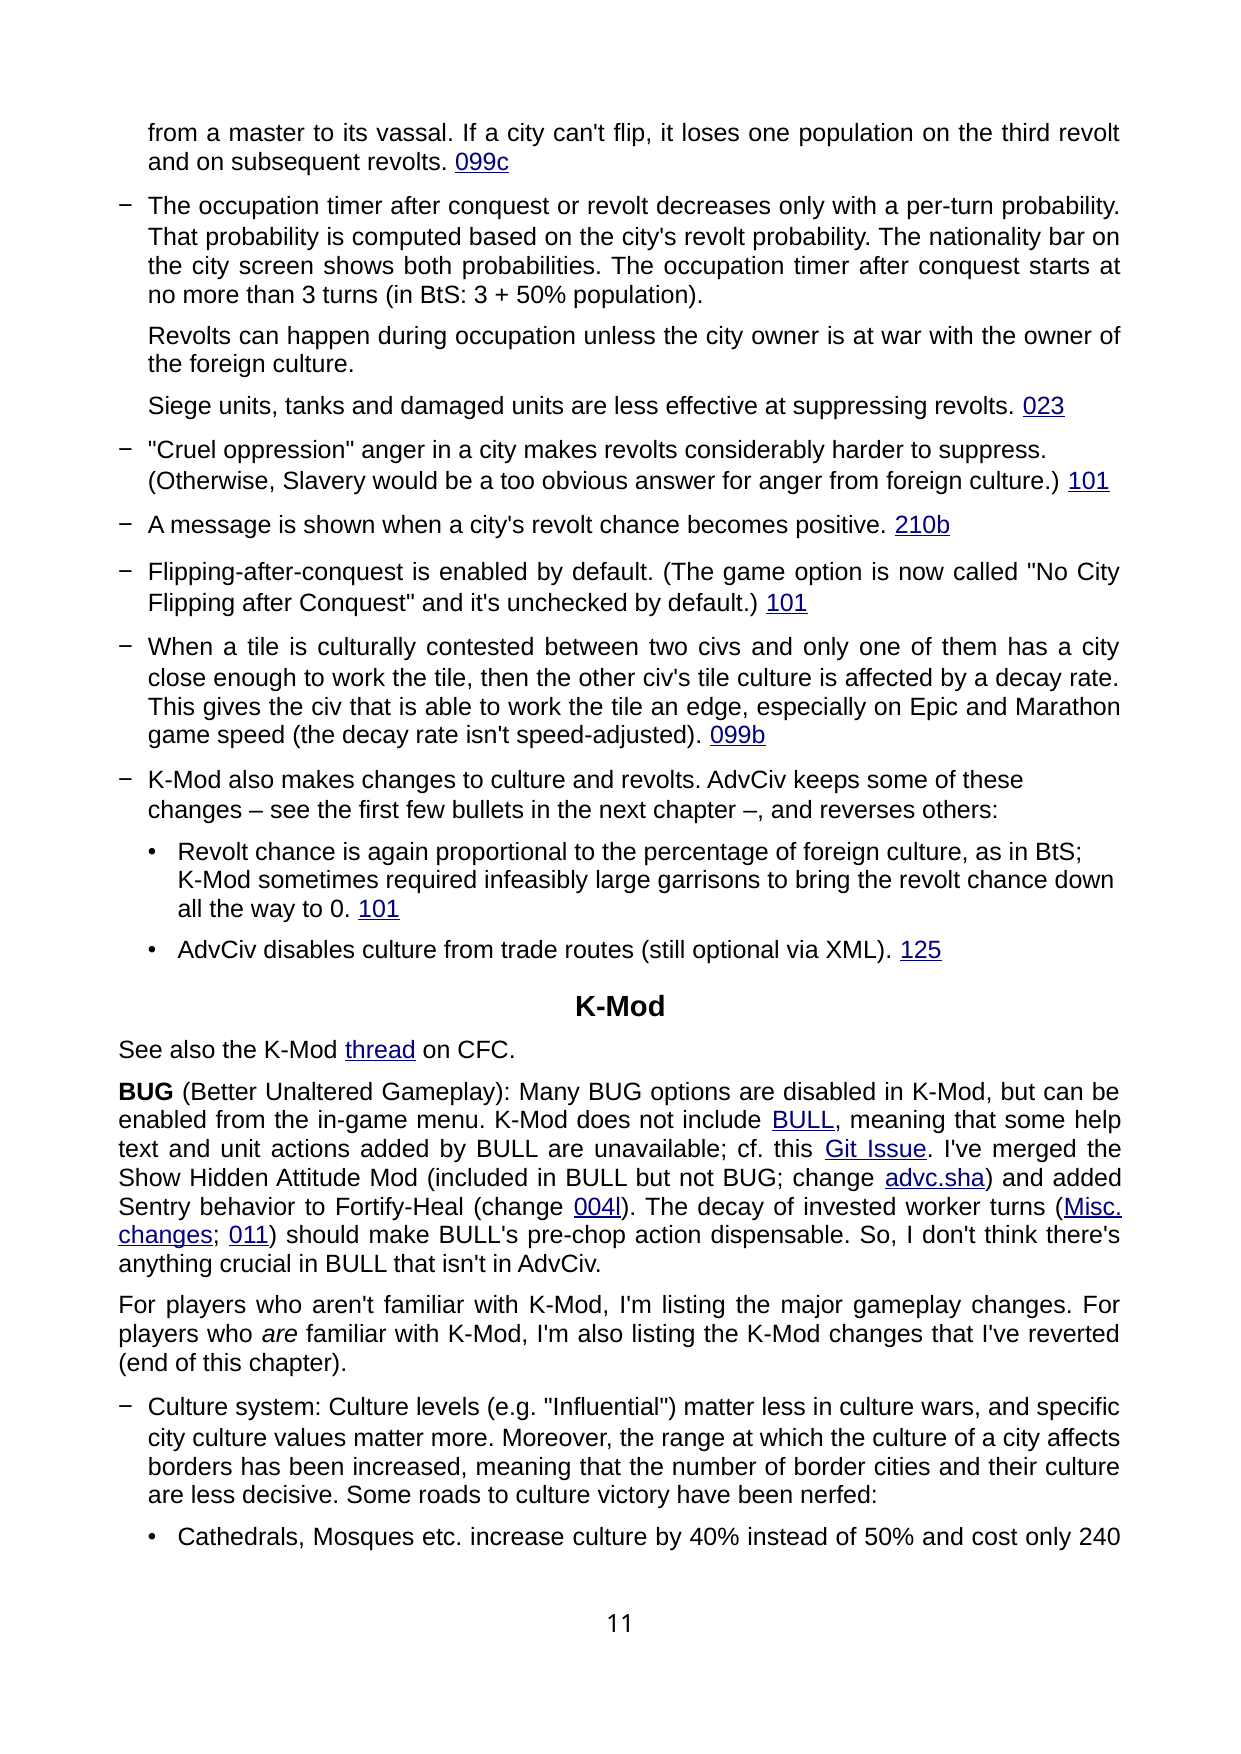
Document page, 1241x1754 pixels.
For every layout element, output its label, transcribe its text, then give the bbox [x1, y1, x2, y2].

list When a tile is culturally contested between two civs and only one of them has a city close enough to work the tile, then the other civ's tile culture is affected by a decay rate. This gives the civ that is able to work the tile an edge, especially on Epic and Marathon game speed (the decay rate isn't speed-adjusted). 099b [118, 629, 1122, 749]
list "Cruel oppression" anger in a city makes revolts considerably harder to suppress. (Otherwise, Slavery would be a too obvious answer for anger from foreign culture.) 101 [118, 432, 1122, 494]
text See also the K-Mod thread on CFC. [118, 1035, 1122, 1064]
list K-Mod also makes changes to culture and revolts. AdvCiv keeps some of these changes – see the first few bullets in the next chapter –, and reverses others: [118, 761, 1122, 824]
list Revolts can happen during occupation unless the city owner is at war with the owner of the foreign culture. [118, 321, 1122, 378]
list Cathedrals, Mosques etc. increase culture by 40% instead of 50% and cost only 240 [148, 1521, 1122, 1550]
list A message is shown when a city's revolt chance becomes positive. 210b [118, 507, 1122, 541]
list AdvCiv disables culture from trade routes (still optional via XML). 125 [148, 935, 1122, 964]
list Siege units, tanks and damaged units are less effective at suppressing revolts. 023 [118, 391, 1122, 419]
text BUG (Better Unaltered Gameplay): Many BUG options are disabled in K-Mod, but can be enabled from the in-game menu. K-Mod does not include BULL, meaning that some help text and unit actions added by BULL are unavailable; cf. this Git Issue. I've merged the Show Hidden Attitude Mod (included in BULL but not BUG; change advc.sha) and added Sentry behavior to Fortify-Heal (change 004l). The decay of invested worker turns (Misc. changes; 011) should make BULL's pre-chop action dispensable. So, I don't think there's anything crucial in BULL that isn't in AdvCiv. [118, 1076, 1122, 1278]
list Revolt chance is again proportional to the percentage of foreign culture, as in BtS; K-Mod sometimes required infeasibly large garrisons to bring the revolt chance down all the way to 0. 101 [148, 837, 1122, 923]
list The occupation timer after conquest or revolt decreases only with a per-turn probability. That probability is computed based on the city's revolt probability. The nationality bar on the city screen shows both probabilities. The occupation timer after conquest starts at no more than 3 turns (in BtS: 3 + 50% population). [118, 188, 1122, 308]
subtitle K-Mod [118, 989, 1122, 1023]
text For players who aren't familiar with K-Mod, I'm listing the major gameplay changes. For players who are familiar with K-Mod, I'm also listing the K-Mod changes that I've reverted (end of this chapter). [118, 1290, 1122, 1376]
list Flipping-after-conquest is enabled by default. (The game option is now called "No City Flipping after Conquest" and it's unchecked by default.) 101 [118, 553, 1122, 616]
list from a master to its vassal. If a city can't flip, it loses one population on the third revolt and on subsequent revolts. 099c [118, 118, 1122, 176]
list Culture system: Culture levels (e.g. "Influential") matter less in culture wars, and specific city culture values matter more. Moreover, the range at which the culture of a city affects borders has been increased, meaning that the number of border cities and their culture are less decisive. Some roads to culture victory have been nerfed: [118, 1389, 1122, 1509]
